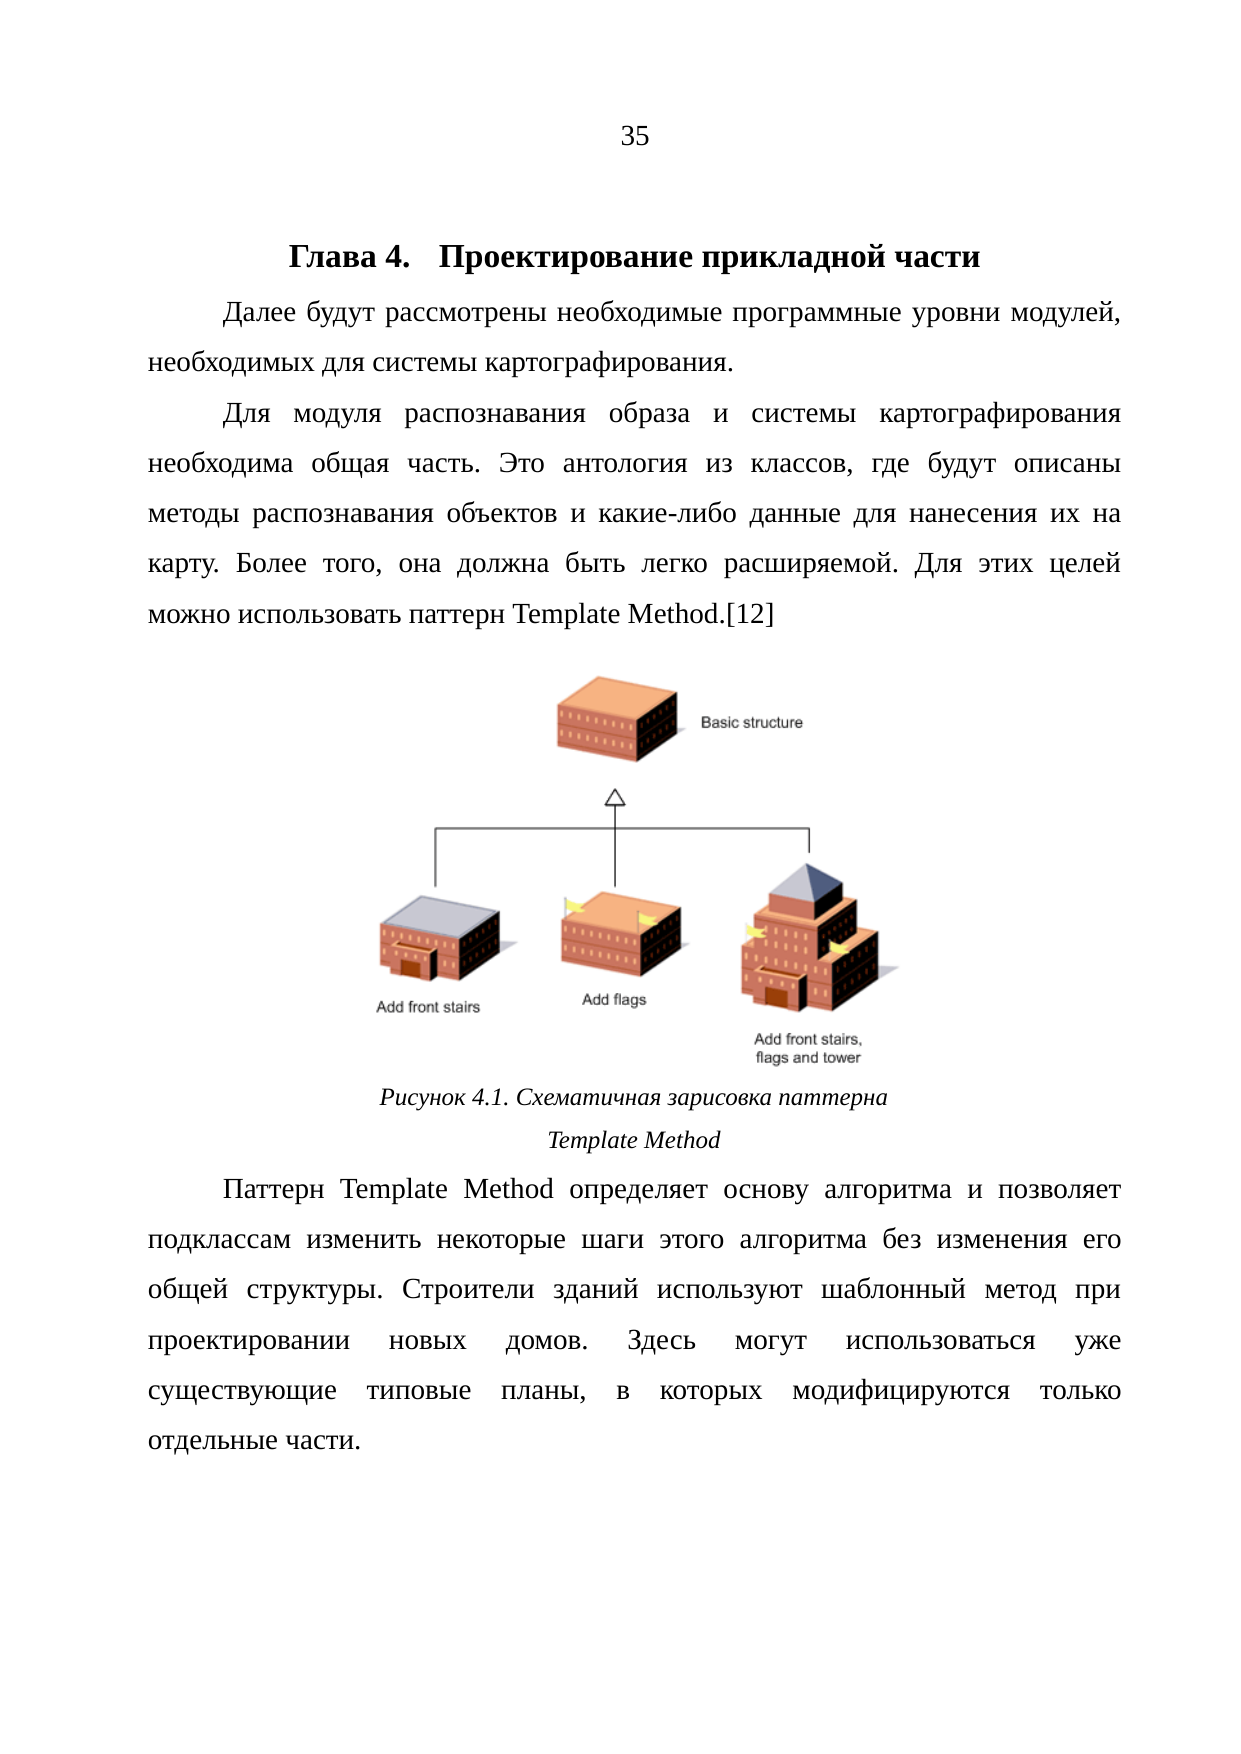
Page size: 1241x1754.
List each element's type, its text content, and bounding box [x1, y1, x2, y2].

text Далее будут рассмотрены необходимые программные уровни модулей, необходимых для системы картографирования. [148, 294, 1122, 378]
text Паттерн Template Method определяет основу алгоритма и позволяет подклассам изменить некоторые шаги этого алгоритма без изменения его общей структуры. Строители зданий используют шаблонный метод при проектировании новых домов. Здесь могут использоваться уже существующие типовые планы, в которых модифицируются только отдельные части. [148, 644, 1122, 1456]
text Для модуля распознавания образа и системы картографирования необходима общая часть. Это антология из классов, где будут описаны методы распознавания объектов и какие-либо данные для нанесения их на карту. Более того, она должна быть легко расширяемой. Для этих целей можно использовать паттерн Template Method.[12] [148, 395, 1122, 629]
text Рисунок 4.1. Схематичная зарисовка паттерна Template Method [366, 1068, 904, 1154]
subtitle Проектирование прикладной части [148, 236, 1122, 275]
picture [365, 657, 904, 1068]
